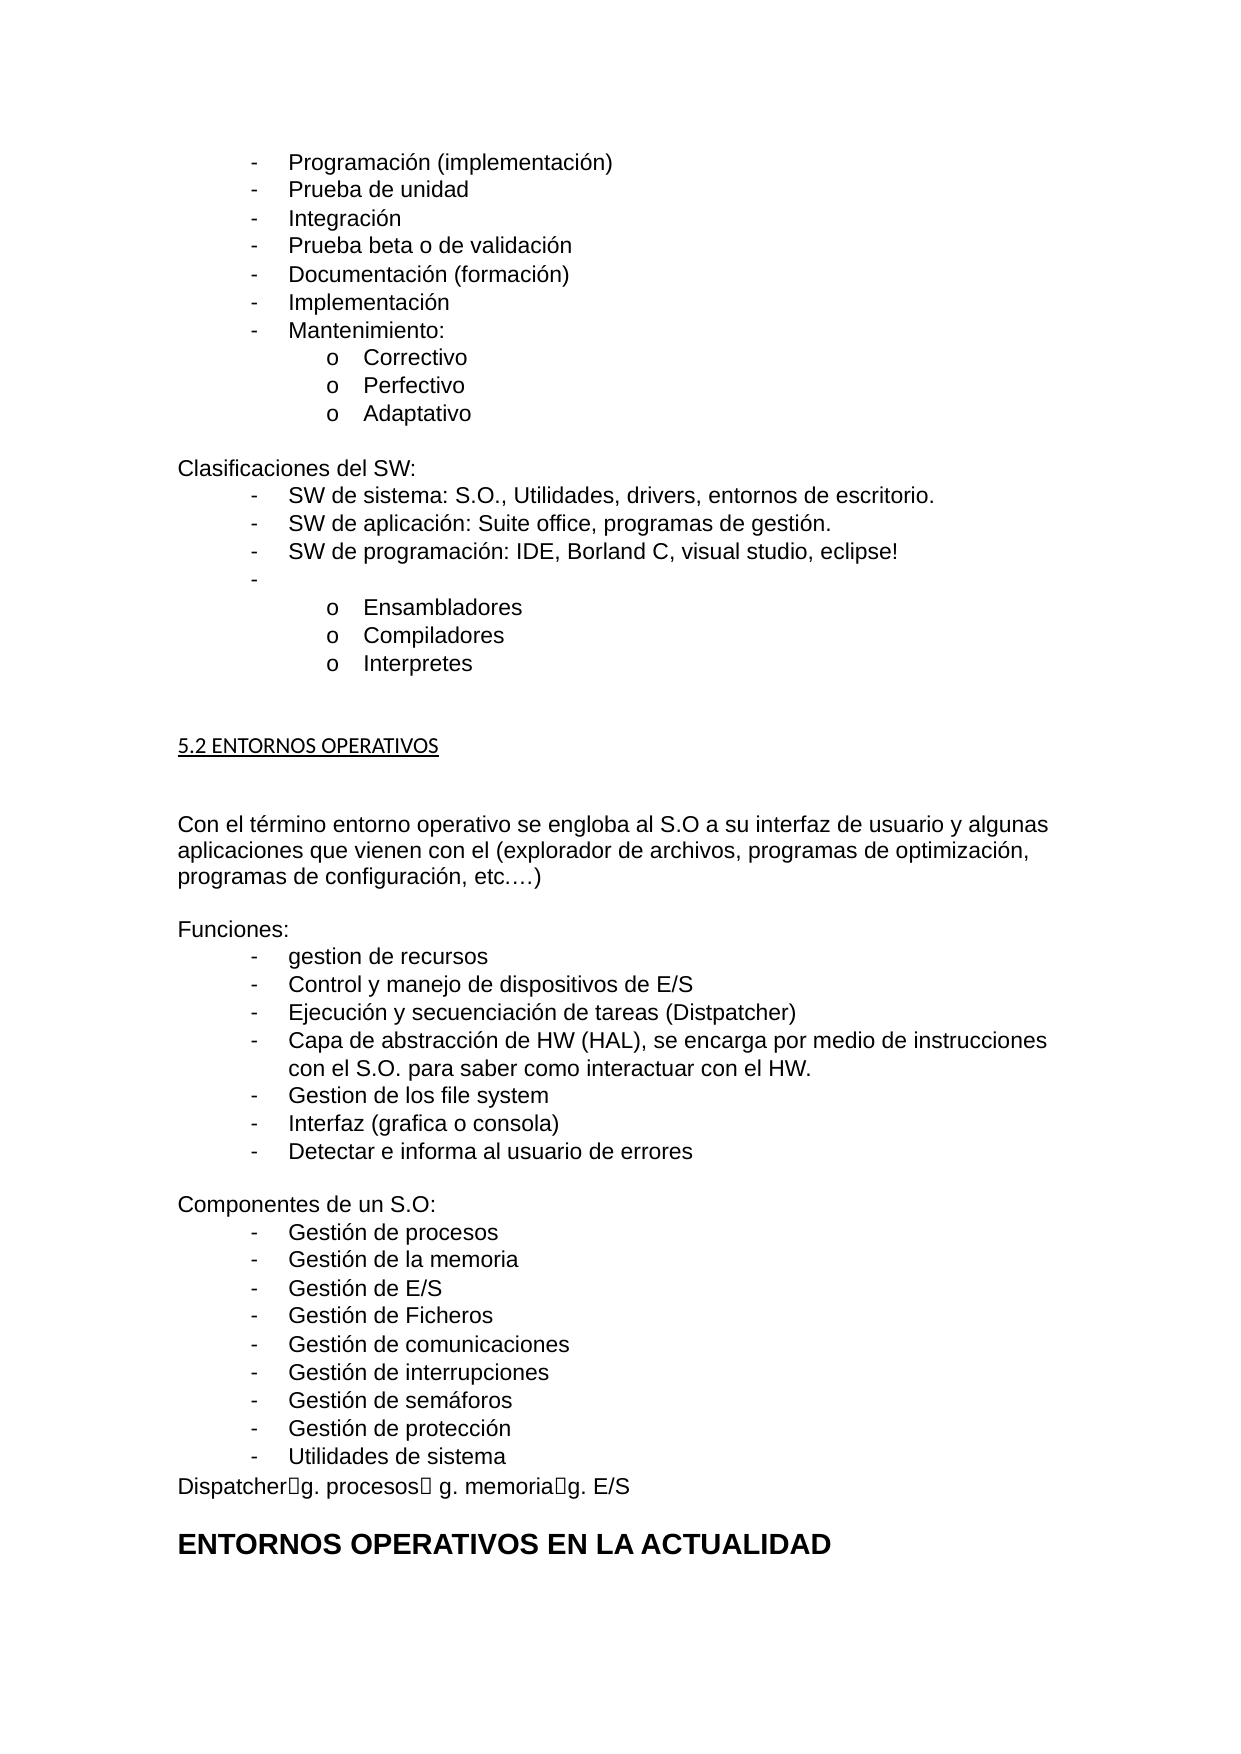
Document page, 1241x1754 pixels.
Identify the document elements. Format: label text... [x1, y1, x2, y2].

list Compiladores [326, 622, 1063, 650]
list Utilidades de sistema [251, 1442, 1063, 1470]
text ENTORNOS OPERATIVOS EN LA ACTUALIDAD [177, 1527, 1063, 1561]
list Gestión de Ficheros [251, 1302, 1063, 1330]
list Correctivo [326, 344, 1063, 372]
list Documentación (formación) [251, 260, 1063, 288]
list Capa de abstracción de HW (HAL), se encarga por medio de instrucciones con el S.O. para saber como interactuar con el HW. [251, 1026, 1063, 1081]
text Componentes de un S.O: [177, 1191, 1063, 1218]
list Gestión de semáforos [251, 1386, 1063, 1414]
list SW de sistema: S.O., Utilidades, drivers, entornos de escritorio. [251, 481, 1063, 509]
list Gestión de interrupciones [251, 1358, 1063, 1386]
text Con el término entorno operativo se engloba al S.O a su interfaz de usuario y algunas aplicaciones que vienen con el (explorador de archivos, programas de optimización, programas de configuración, etc.…) [177, 811, 1063, 890]
list Prueba de unidad [251, 176, 1063, 204]
text Funciones: [177, 916, 1063, 942]
list Gestión de E/S [251, 1274, 1063, 1302]
list Programación (implementación) [251, 148, 1063, 176]
list Ejecución y secuenciación de tareas (Distpatcher) [251, 998, 1063, 1026]
list SW de programación: IDE, Borland C, visual studio, eclipse! [251, 537, 1063, 566]
list Implementación [251, 288, 1063, 316]
list Ensambladores [326, 593, 1063, 622]
list Gestion de los file system [251, 1081, 1063, 1109]
list Control y manejo de dispositivos de E/S [251, 970, 1063, 998]
list Prueba beta o de validación [251, 232, 1063, 260]
list Gestión de protección [251, 1414, 1063, 1442]
list Gestión de la memoria [251, 1246, 1063, 1274]
list Interpretes [326, 650, 1063, 678]
text Dispatcherg. procesos g. memoriag. E/S [177, 1470, 1063, 1501]
text 5.2 ENTORNOS OPERATIVOS [177, 731, 1063, 759]
list SW de aplicación: Suite office, programas de gestión. [251, 509, 1063, 537]
list Perfectivo [326, 372, 1063, 400]
list Gestión de comunicaciones [251, 1330, 1063, 1358]
list gestion de recursos [251, 942, 1063, 970]
list Detectar e informa al usuario de errores [251, 1137, 1063, 1165]
list Integración [251, 204, 1063, 232]
text Clasificaciones del SW: [177, 455, 1063, 481]
list Gestión de procesos [251, 1218, 1063, 1246]
list Interfaz (grafica o consola) [251, 1109, 1063, 1137]
list Mantenimiento: [251, 316, 1063, 344]
list Adaptativo [326, 400, 1063, 429]
